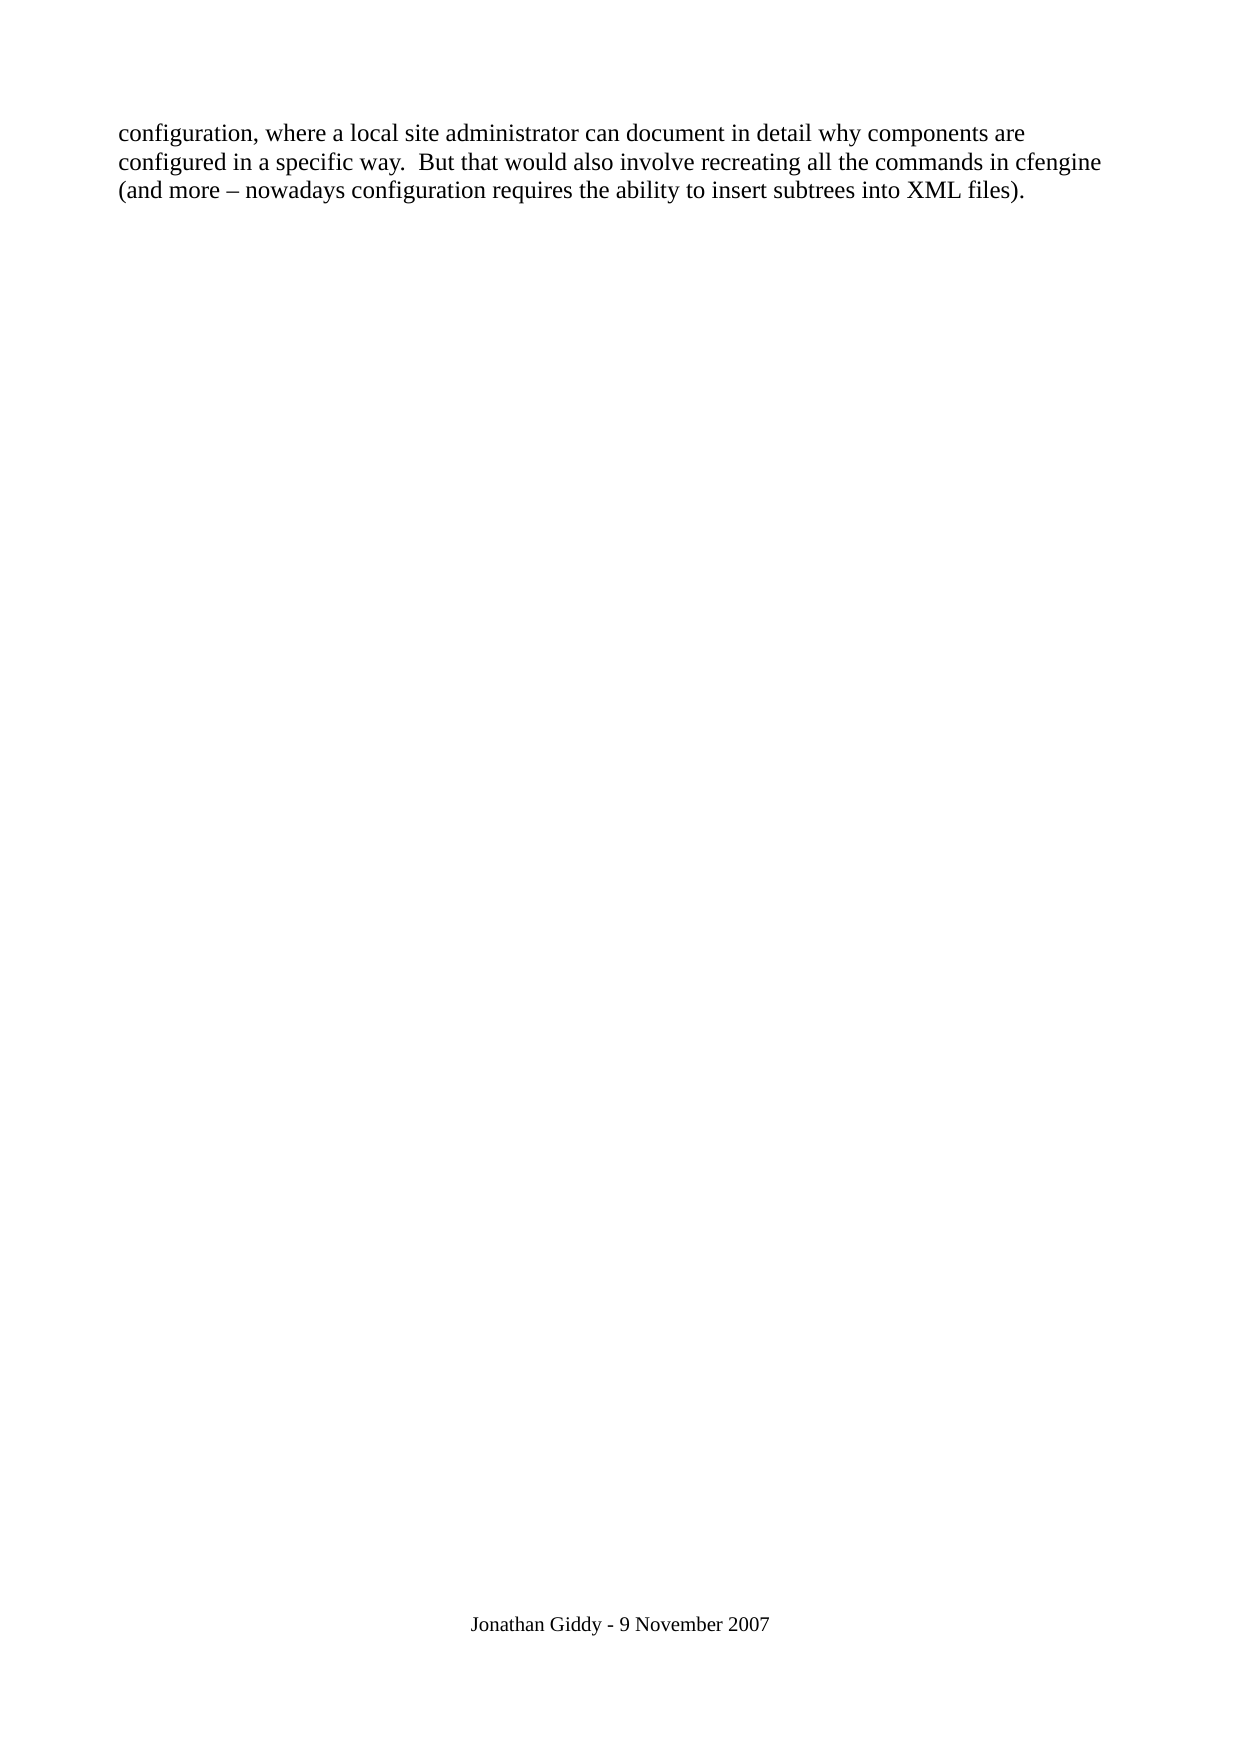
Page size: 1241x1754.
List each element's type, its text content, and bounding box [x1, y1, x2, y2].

text configuration, where a local site administrator can document in detail why components are configured in a specific way. But that would also involve recreating all the commands in cfengine (and more – nowadays configuration requires the ability to insert subtrees into XML files). [118, 118, 1122, 204]
